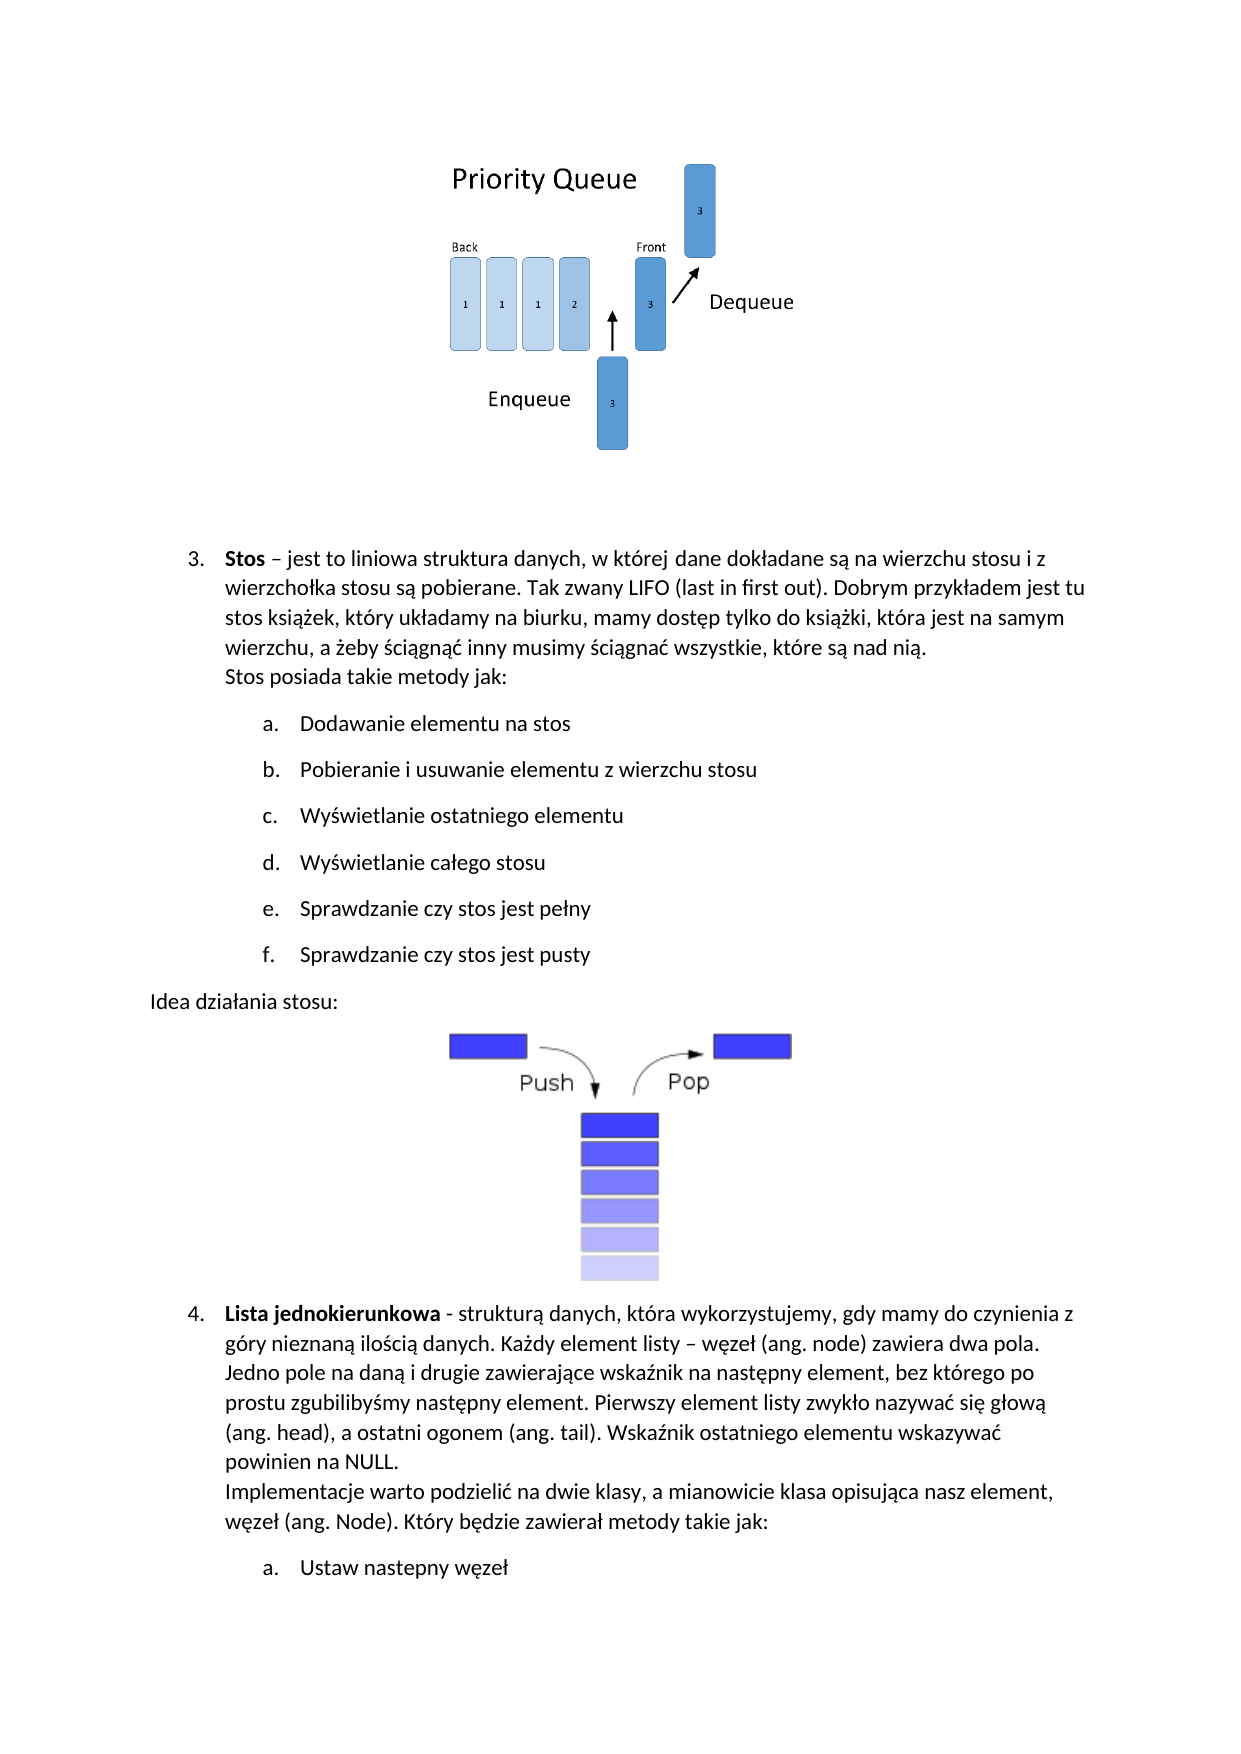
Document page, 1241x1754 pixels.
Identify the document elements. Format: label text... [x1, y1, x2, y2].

list Stos – jest to liniowa struktura danych, w której dane dokładane są na wierzchu stosu i z wierzchołka stosu są pobierane. Tak zwany LIFO (last in first out). Dobrym przykładem jest tu stos książek, który układamy na biurku, mamy dostęp tylko do książki, która jest na samym wierzchu, a żeby ściągnąć inny musimy ściągnać wszystkie, które są nad nią. Stos posiada takie metody jak: [187, 544, 1090, 691]
list Ustaw nastepny węzeł [262, 1553, 1090, 1581]
text Idea działania stosu: [150, 987, 1090, 1015]
list Dodawanie elementu na stos [262, 709, 1090, 737]
list Wyświetlanie ostatniego elementu [262, 802, 1090, 829]
list Wyświetlanie całego stosu [262, 848, 1090, 876]
list Sprawdzanie czy stos jest pełny [262, 894, 1090, 922]
list Sprawdzanie czy stos jest pusty [262, 941, 1090, 969]
list Lista jednokierunkowa - strukturą danych, która wykorzystujemy, gdy mamy do czynienia z góry nieznaną ilością danych. Każdy element listy – węzeł (ang. node) zawiera dwa pola. Jedno pole na daną i drugie zawierające wskaźnik na następny element, bez którego po prostu zgubilibyśmy następny element. Pierwszy element listy zwykło nazywać się głową (ang. head), a ostatni ogonem (ang. tail). Wskaźnik ostatniego elementu wskazywać powinien na NULL. Implementacje warto podzielić na dwie klasy, a mianowicie klasa opisująca nasz element, węzeł (ang. Node). Który będzie zawierał metody takie jak: [187, 1299, 1090, 1535]
list Pobieranie i usuwanie elementu z wierzchu stosu [262, 755, 1090, 783]
